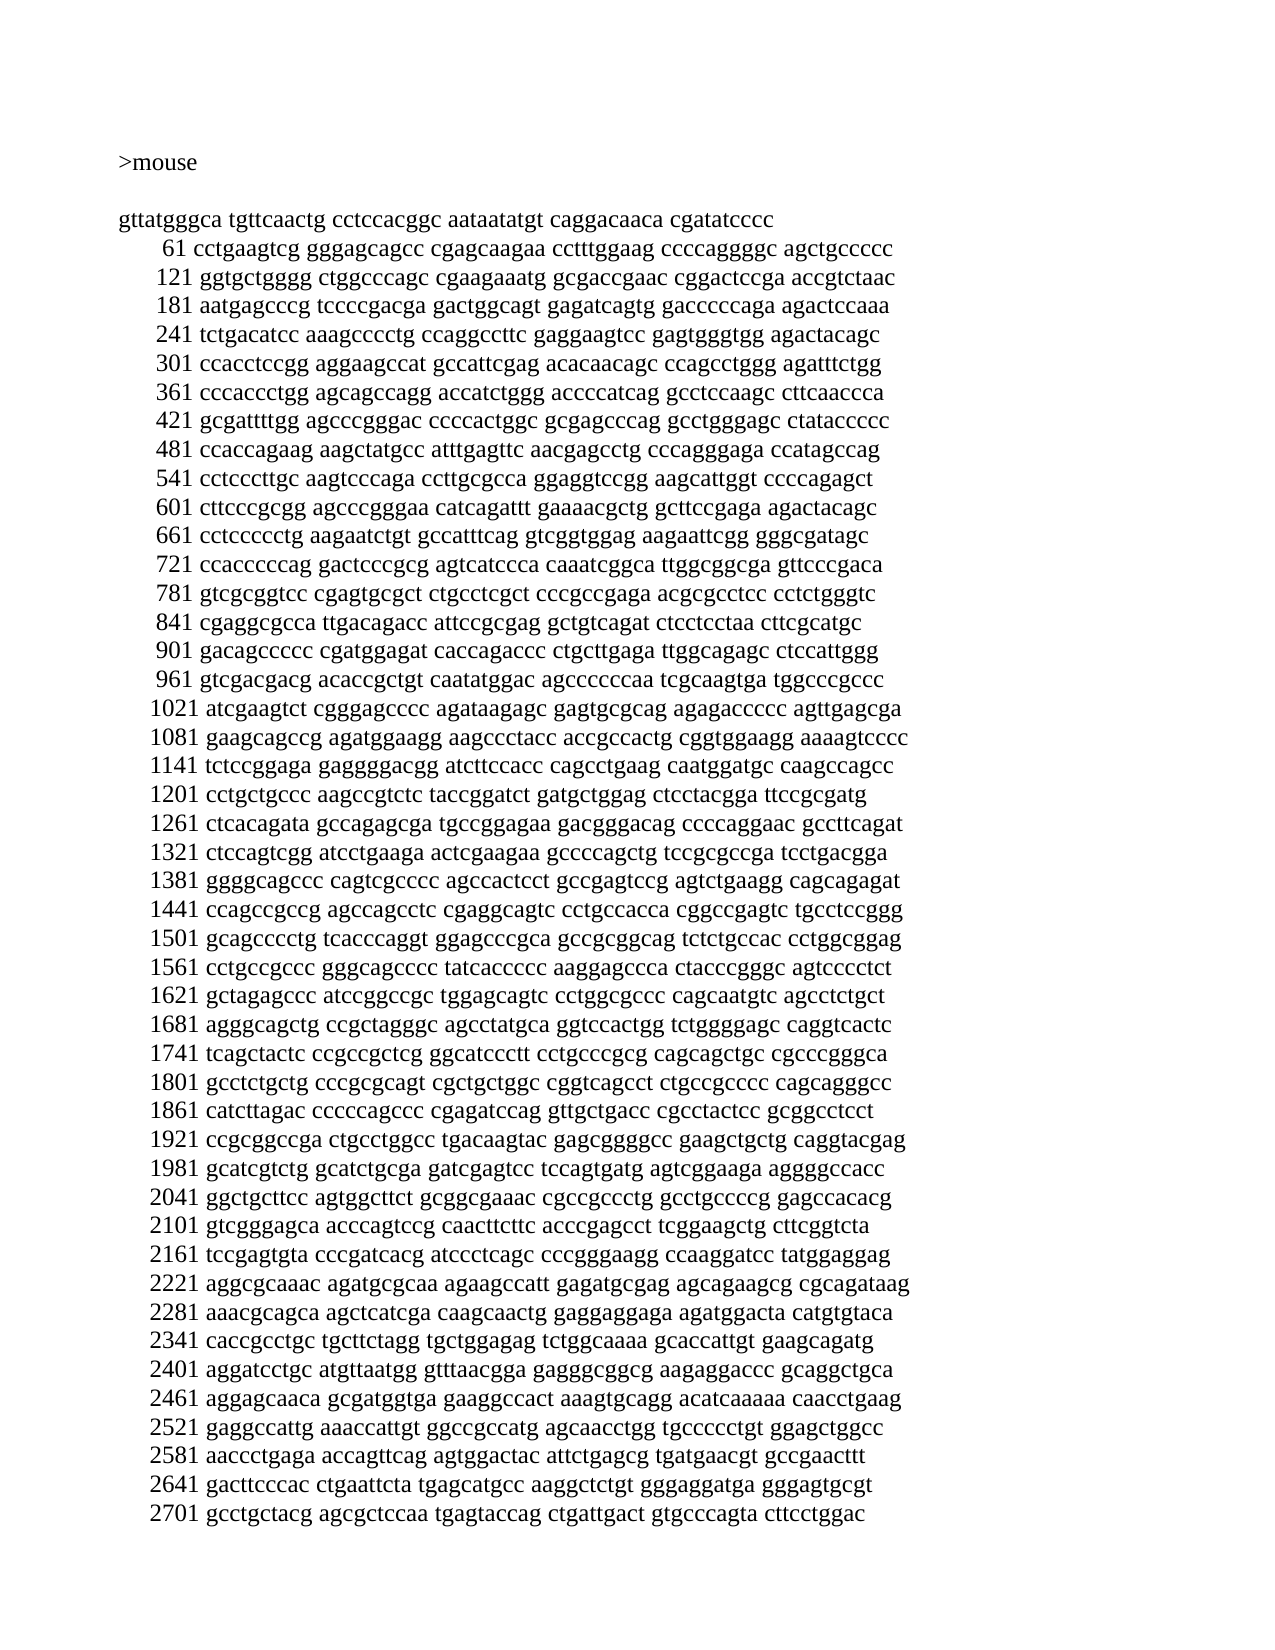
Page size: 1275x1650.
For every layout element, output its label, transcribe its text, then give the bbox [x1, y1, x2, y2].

text 1741 tcagctactc ccgccgctcg ggcatccctt cctgcccgcg cagcagctgc cgcccgggca [118, 1038, 1157, 1067]
text 2101 gtcgggagca acccagtccg caacttcttc acccgagcct tcggaagctg cttcggtcta [118, 1211, 1157, 1239]
text 781 gtcgcggtcc cgagtgcgct ctgcctcgct cccgccgaga acgcgcctcc cctctgggtc [118, 578, 1157, 607]
text 1441 ccagccgccg agccagcctc cgaggcagtc cctgccacca cggccgagtc tgcctccggg [118, 894, 1157, 923]
text 2641 gacttcccac ctgaattcta tgagcatgcc aaggctctgt gggaggatga gggagtgcgt [118, 1469, 1157, 1498]
text 1081 gaagcagccg agatggaagg aagccctacc accgccactg cggtggaagg aaaagtcccc [118, 722, 1157, 751]
text 2581 aaccctgaga accagttcag agtggactac attctgagcg tgatgaacgt gccgaacttt [118, 1441, 1157, 1469]
text 121 ggtgctgggg ctggcccagc cgaagaaatg gcgaccgaac cggactccga accgtctaac [118, 262, 1157, 291]
text 1981 gcatcgtctg gcatctgcga gatcgagtcc tccagtgatg agtcggaaga aggggccacc [118, 1153, 1157, 1182]
text 2401 aggatcctgc atgttaatgg gtttaacgga gagggcggcg aagaggaccc gcaggctgca [118, 1354, 1157, 1383]
text 601 cttcccgcgg agcccgggaa catcagattt gaaaacgctg gcttccgaga agactacagc [118, 492, 1157, 521]
text 361 cccaccctgg agcagccagg accatctggg accccatcag gcctccaagc cttcaaccca [118, 377, 1157, 406]
text 2161 tccgagtgta cccgatcacg atccctcagc cccgggaagg ccaaggatcc tatggaggag [118, 1239, 1157, 1268]
text 961 gtcgacgacg acaccgctgt caatatggac agccccccaa tcgcaagtga tggcccgccc [118, 664, 1157, 693]
text 2221 aggcgcaaac agatgcgcaa agaagccatt gagatgcgag agcagaagcg cgcagataag [118, 1268, 1157, 1297]
text 301 ccacctccgg aggaagccat gccattcgag acacaacagc ccagcctggg agatttctgg [118, 348, 1157, 377]
text 1201 cctgctgccc aagccgtctc taccggatct gatgctggag ctcctacgga ttccgcgatg [118, 779, 1157, 808]
text gttatgggca tgttcaactg cctccacggc aataatatgt caggacaaca cgatatcccc [118, 204, 1157, 233]
text 1321 ctccagtcgg atcctgaaga actcgaagaa gccccagctg tccgcgccga tcctgacgga [118, 837, 1157, 866]
text 541 cctcccttgc aagtcccaga ccttgcgcca ggaggtccgg aagcattggt ccccagagct [118, 463, 1157, 492]
text 721 ccacccccag gactcccgcg agtcatccca caaatcggca ttggcggcga gttcccgaca [118, 549, 1157, 578]
text 61 cctgaagtcg gggagcagcc cgagcaagaa cctttggaag ccccaggggc agctgccccc [118, 233, 1157, 262]
text 841 cgaggcgcca ttgacagacc attccgcgag gctgtcagat ctcctcctaa cttcgcatgc [118, 607, 1157, 636]
text 481 ccaccagaag aagctatgcc atttgagttc aacgagcctg cccagggaga ccatagccag [118, 434, 1157, 463]
text 1921 ccgcggccga ctgcctggcc tgacaagtac gagcggggcc gaagctgctg caggtacgag [118, 1124, 1157, 1153]
text 1681 agggcagctg ccgctagggc agcctatgca ggtccactgg tctggggagc caggtcactc [118, 1009, 1157, 1038]
text 181 aatgagcccg tccccgacga gactggcagt gagatcagtg gacccccaga agactccaaa [118, 291, 1157, 319]
text 2281 aaacgcagca agctcatcga caagcaactg gaggaggaga agatggacta catgtgtaca [118, 1297, 1157, 1326]
text 2701 gcctgctacg agcgctccaa tgagtaccag ctgattgact gtgcccagta cttcctggac [118, 1498, 1157, 1527]
text 1261 ctcacagata gccagagcga tgccggagaa gacgggacag ccccaggaac gccttcagat [118, 808, 1157, 837]
text 2461 aggagcaaca gcgatggtga gaaggccact aaagtgcagg acatcaaaaa caacctgaag [118, 1383, 1157, 1412]
text 2041 ggctgcttcc agtggcttct gcggcgaaac cgccgccctg gcctgccccg gagccacacg [118, 1182, 1157, 1211]
text 2521 gaggccattg aaaccattgt ggccgccatg agcaacctgg tgccccctgt ggagctggcc [118, 1412, 1157, 1441]
text 1381 ggggcagccc cagtcgcccc agccactcct gccgagtccg agtctgaagg cagcagagat [118, 866, 1157, 894]
text 241 tctgacatcc aaagcccctg ccaggccttc gaggaagtcc gagtgggtgg agactacagc [118, 319, 1157, 348]
text 1621 gctagagccc atccggccgc tggagcagtc cctggcgccc cagcaatgtc agcctctgct [118, 981, 1157, 1009]
text 421 gcgattttgg agcccgggac ccccactggc gcgagcccag gcctgggagc ctataccccc [118, 406, 1157, 434]
text 1561 cctgccgccc gggcagcccc tatcaccccc aaggagccca ctacccgggc agtcccctct [118, 952, 1157, 981]
text 901 gacagccccc cgatggagat caccagaccc ctgcttgaga ttggcagagc ctccattggg [118, 636, 1157, 664]
text 1861 catcttagac cccccagccc cgagatccag gttgctgacc cgcctactcc gcggcctcct [118, 1096, 1157, 1124]
text 1141 tctccggaga gaggggacgg atcttccacc cagcctgaag caatggatgc caagccagcc [118, 751, 1157, 779]
text 1501 gcagcccctg tcacccaggt ggagcccgca gccgcggcag tctctgccac cctggcggag [118, 923, 1157, 952]
text 661 cctccccctg aagaatctgt gccatttcag gtcggtggag aagaattcgg gggcgatagc [118, 521, 1157, 549]
text 2341 caccgcctgc tgcttctagg tgctggagag tctggcaaaa gcaccattgt gaagcagatg [118, 1326, 1157, 1354]
text 1801 gcctctgctg cccgcgcagt cgctgctggc cggtcagcct ctgccgcccc cagcagggcc [118, 1067, 1157, 1096]
text >mouse [118, 147, 1157, 176]
text 1021 atcgaagtct cgggagcccc agataagagc gagtgcgcag agagaccccc agttgagcga [118, 693, 1157, 722]
